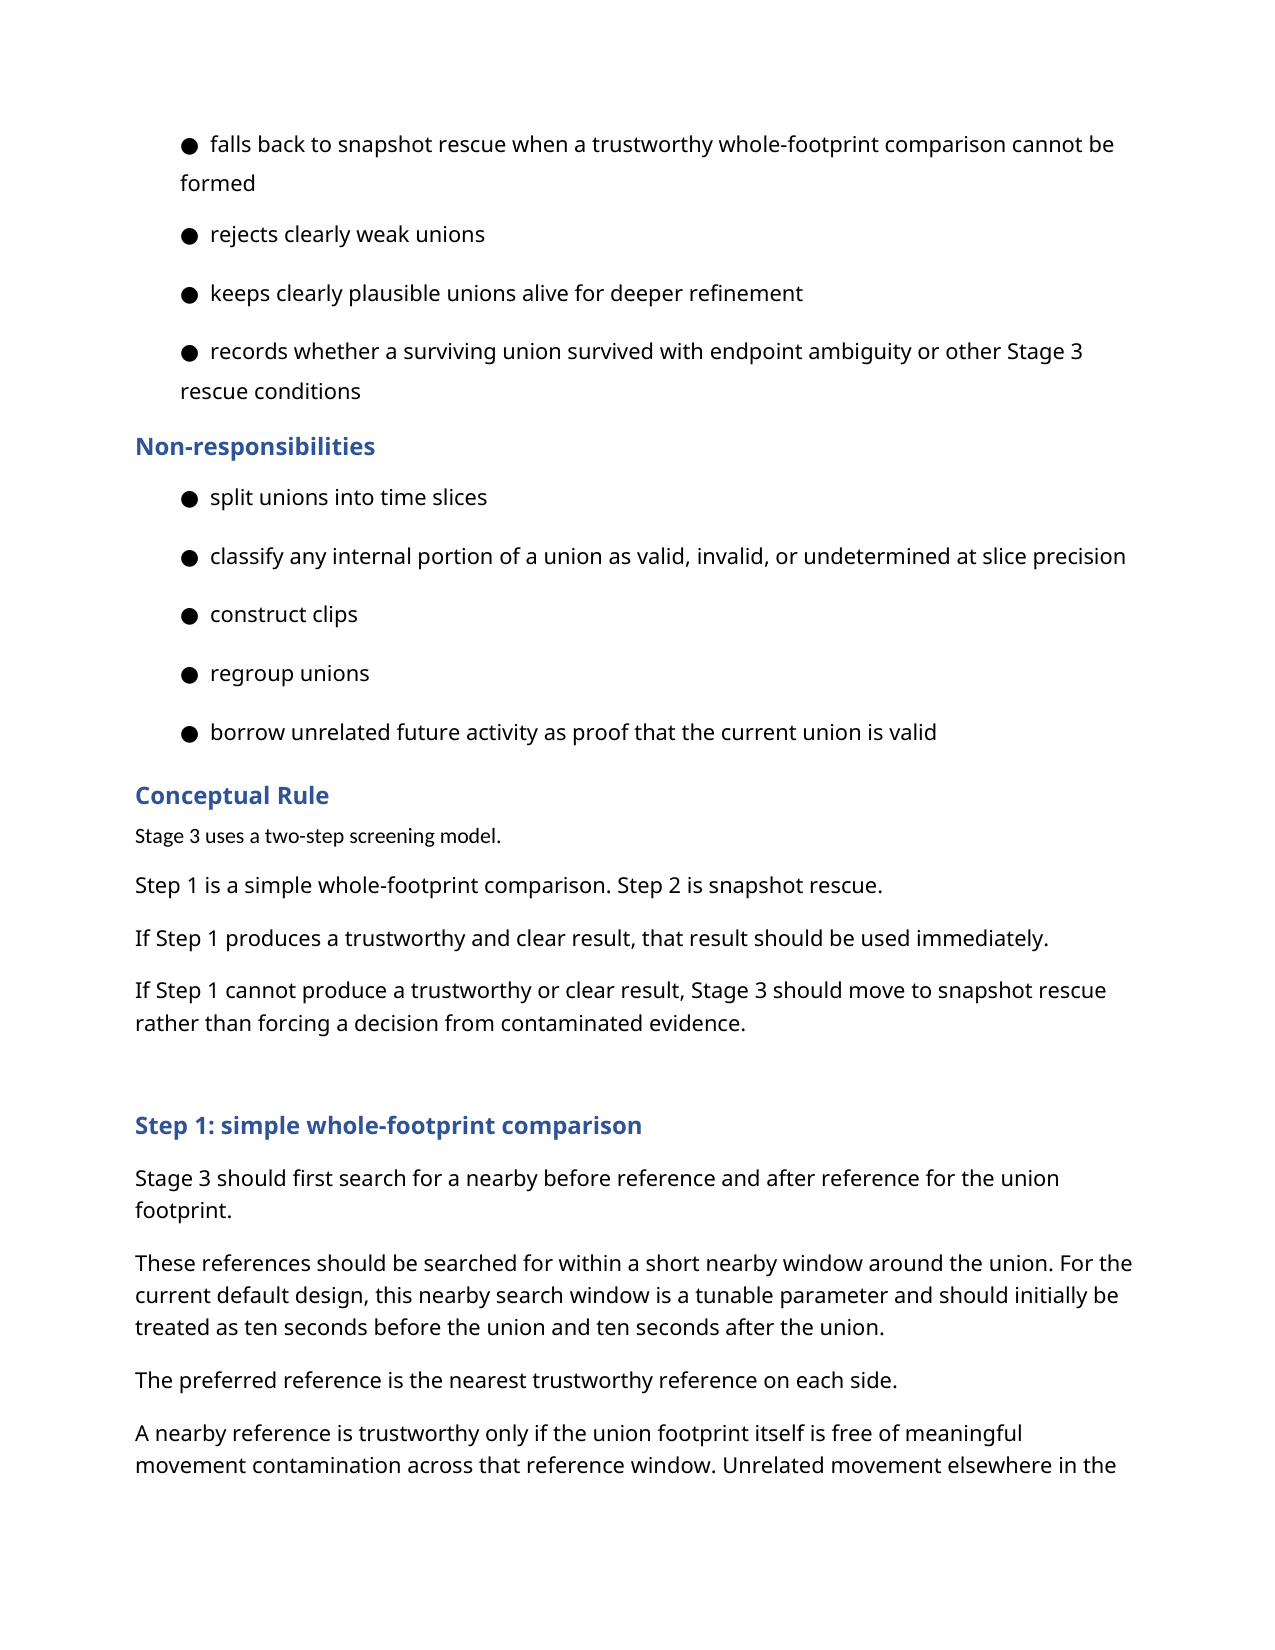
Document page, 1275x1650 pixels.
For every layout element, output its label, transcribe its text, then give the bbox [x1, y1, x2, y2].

list split unions into time slices [180, 473, 1140, 518]
text Stage 3 should first search for a nearby before reference and after reference for the union footprint. [135, 1163, 1140, 1225]
text Step 1 is a simple whole-footprint comparison. Step 2 is snapshot rescue. [135, 869, 1140, 899]
subtitle Non-responsibilities [135, 430, 1140, 462]
text Stage 3 uses a two-step screening model. [135, 822, 1140, 849]
list records whether a surviving union survived with endpoint ambiguity or other Stage 3 rescue conditions [180, 327, 1140, 405]
text A nearby reference is trustworthy only if the union footprint itself is free of meaningful movement contamination across that reference window. Unrelated movement elsewhere in the [135, 1418, 1140, 1480]
list borrow unrelated future activity as proof that the current union is valid [180, 707, 1140, 752]
subtitle Step 1: simple whole-footprint comparison [135, 1109, 1140, 1142]
text These references should be searched for within a short nearby window around the union. For the current default design, this nearby search window is a tunable parameter and should initially be treated as ten seconds before the union and ten seconds after the union. [135, 1248, 1140, 1342]
list keeps clearly plausible unions alive for deeper refinement [180, 269, 1140, 313]
list classify any internal portion of a union as valid, invalid, or undetermined at slice precision [180, 532, 1140, 577]
list regroup unions [180, 649, 1140, 694]
subtitle Conceptual Rule [135, 778, 1140, 811]
text The preferred reference is the nearest trustworthy reference on each side. [135, 1365, 1140, 1395]
text If Step 1 produces a trustworthy and clear result, that result should be used immediately. [135, 922, 1140, 952]
list construct clips [180, 590, 1140, 635]
list falls back to snapshot rescue when a trustworthy whole-footprint comparison cannot be formed [180, 120, 1140, 198]
text If Step 1 cannot produce a trustworthy or clear result, Stage 3 should move to snapshot rescue rather than forcing a decision from contaminated evidence. [135, 975, 1140, 1037]
list rejects clearly weak unions [180, 210, 1140, 255]
